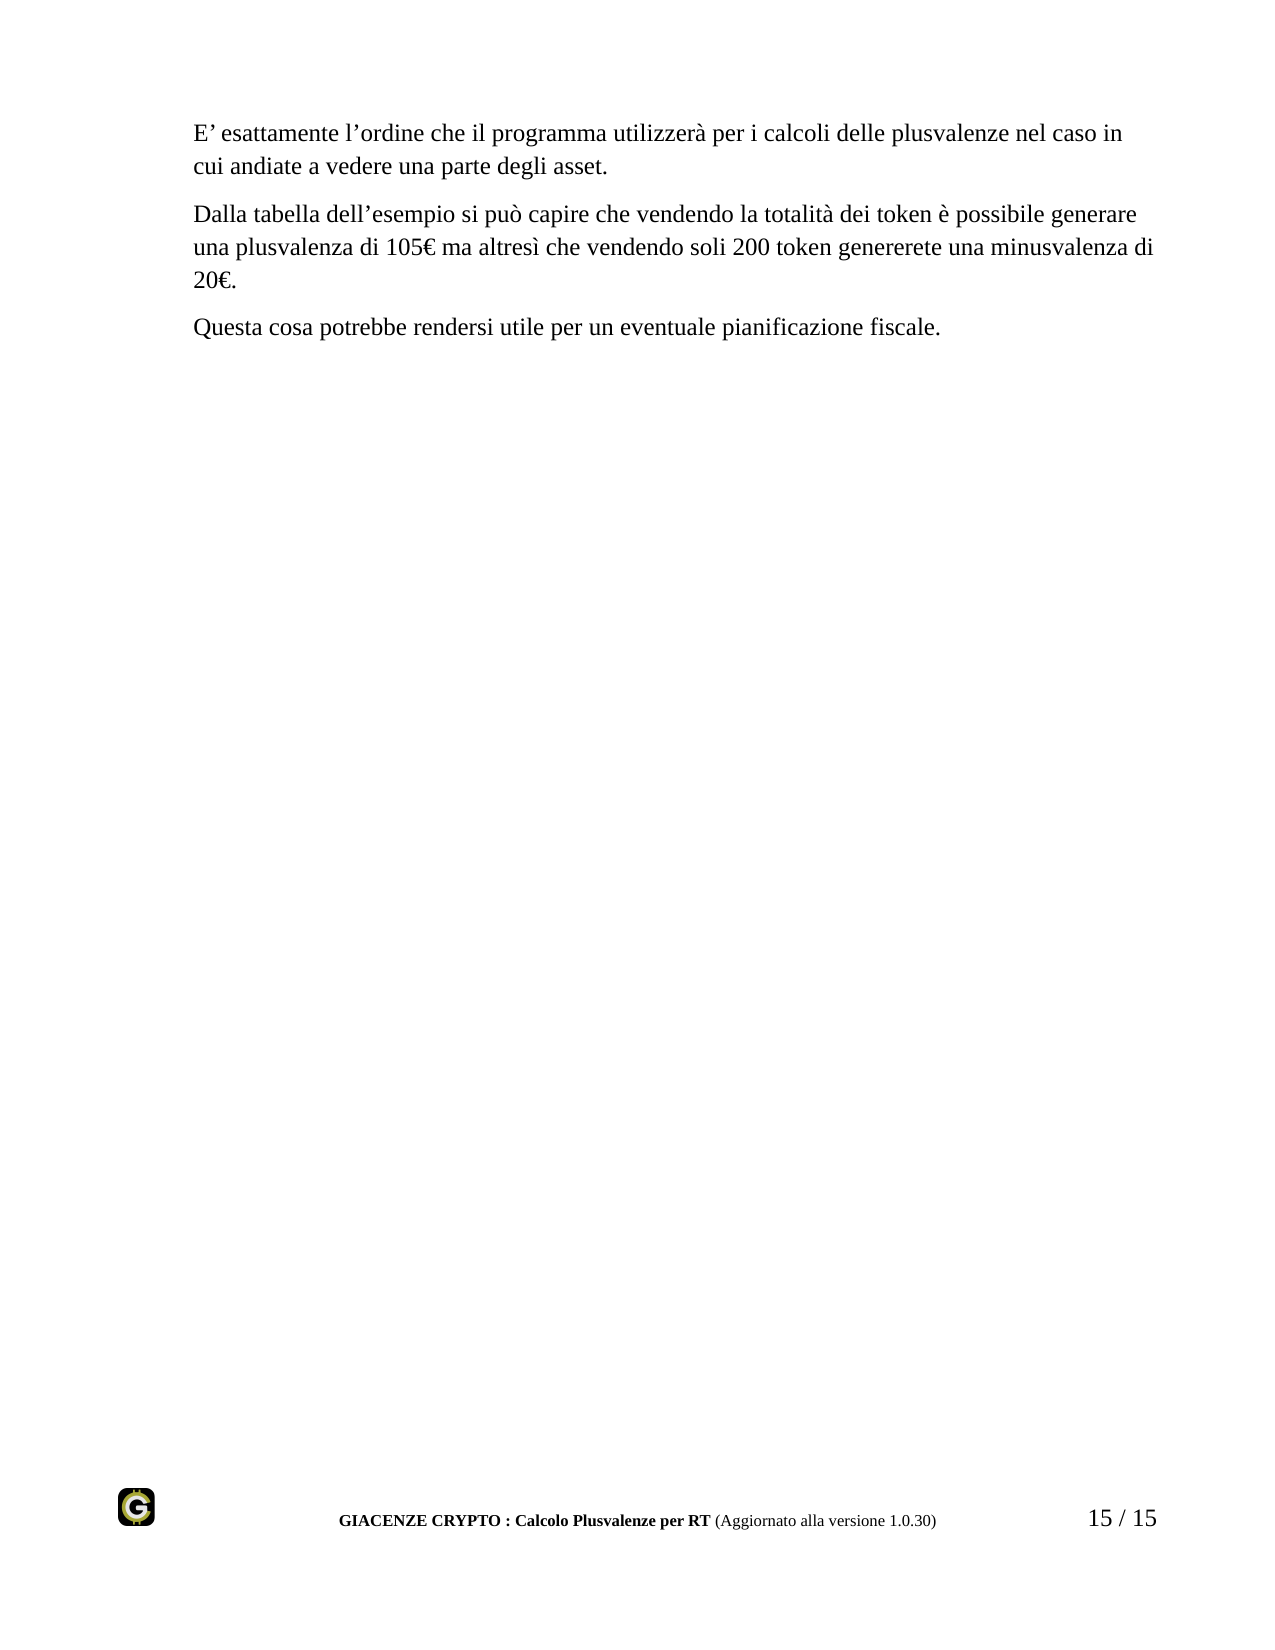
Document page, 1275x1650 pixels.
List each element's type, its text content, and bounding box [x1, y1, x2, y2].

list E’ esattamente l’ordine che il programma utilizzerà per i calcoli delle plusvalenze nel caso in cui andiate a vedere una parte degli asset. [156, 118, 1157, 180]
picture [118, 1488, 155, 1526]
list Dalla tabella dell’esempio si può capire che vendendo la totalità dei token è possibile generare una plusvalenza di 105€ ma altresì che vendendo soli 200 token genererete una minusvalenza di 20€. [156, 199, 1157, 293]
list Questa cosa potrebbe rendersi utile per un eventuale pianificazione fiscale. [156, 312, 1157, 341]
